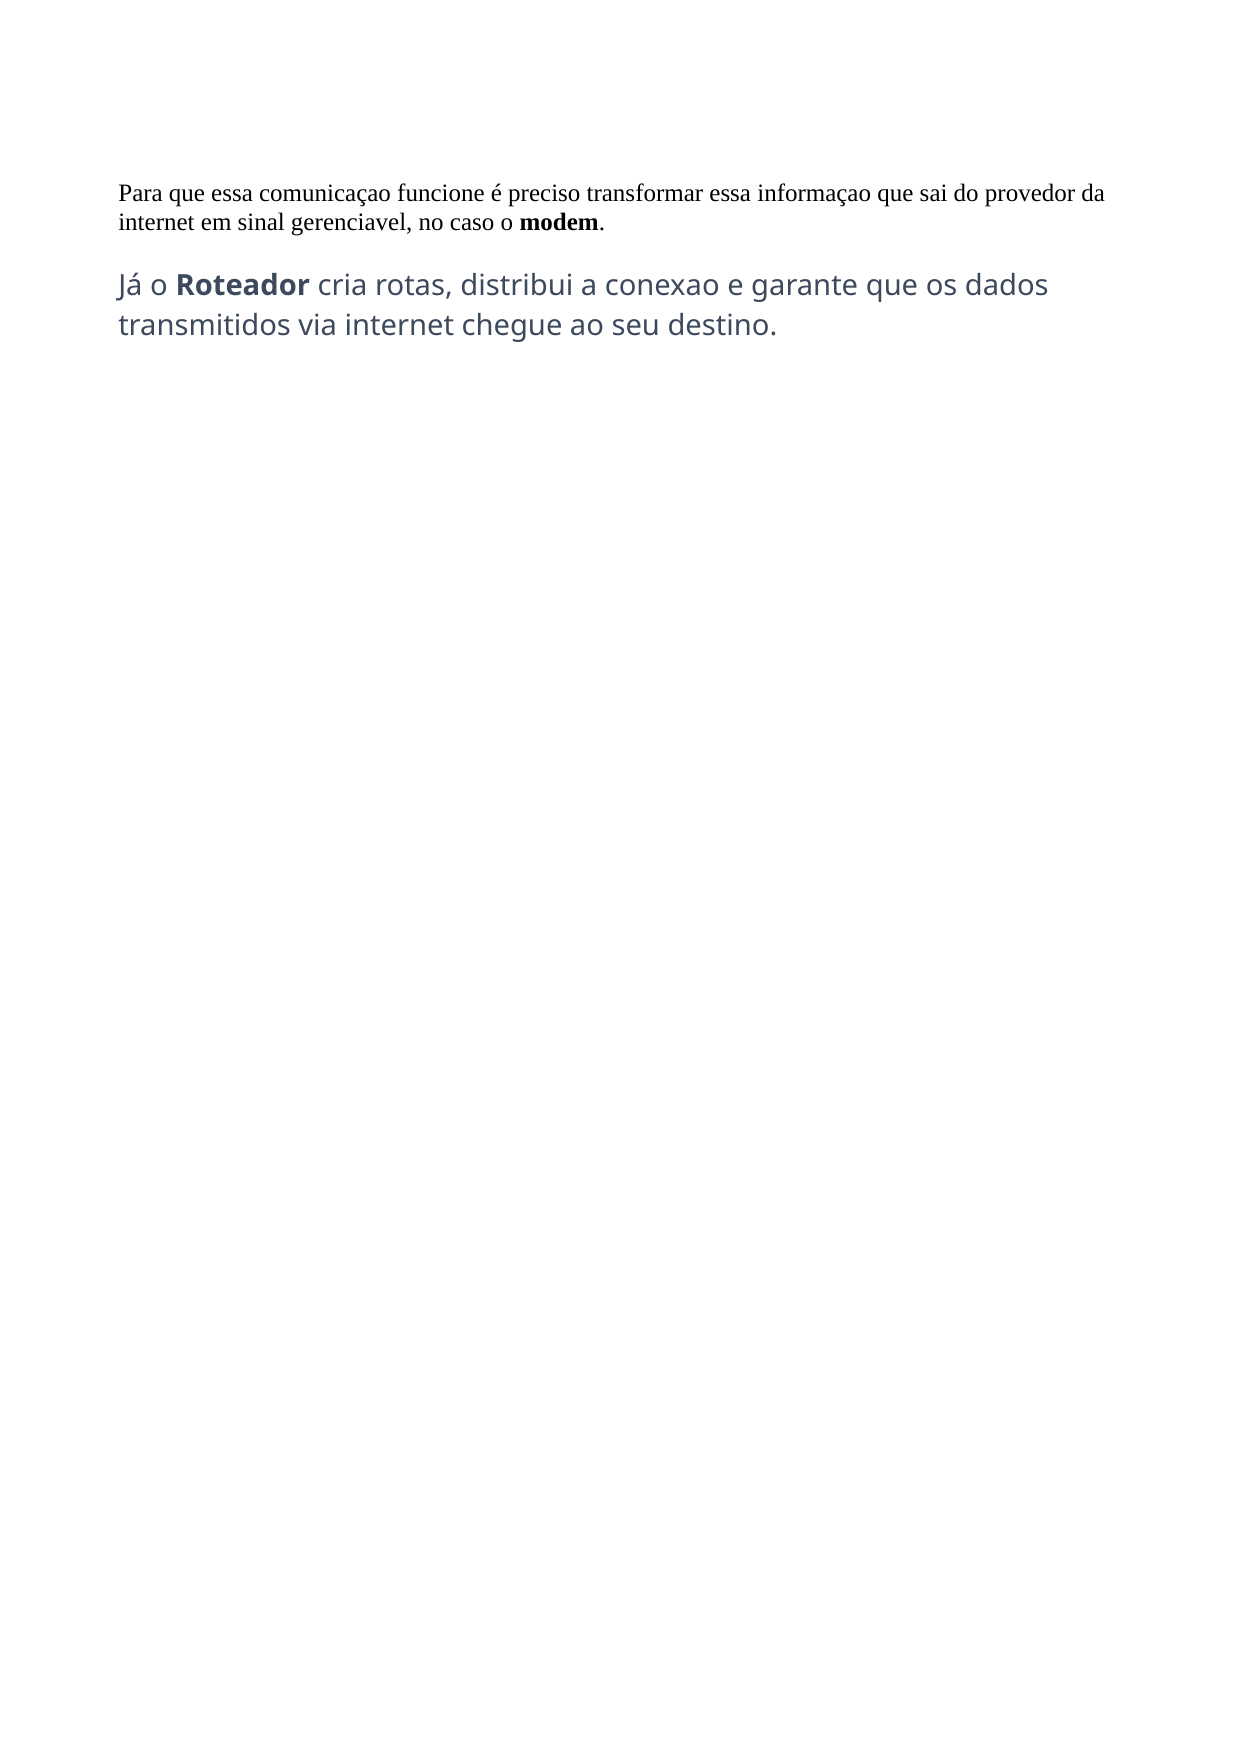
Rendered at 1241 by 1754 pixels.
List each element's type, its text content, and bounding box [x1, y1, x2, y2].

text Já o Roteador cria rotas, distribui a conexao e garante que os dados transmitidos via internet chegue ao seu destino. [118, 264, 1122, 344]
text Para que essa comunicaçao funcione é preciso transformar essa informaçao que sai do provedor da internet em sinal gerenciavel, no caso o modem. [118, 178, 1122, 236]
